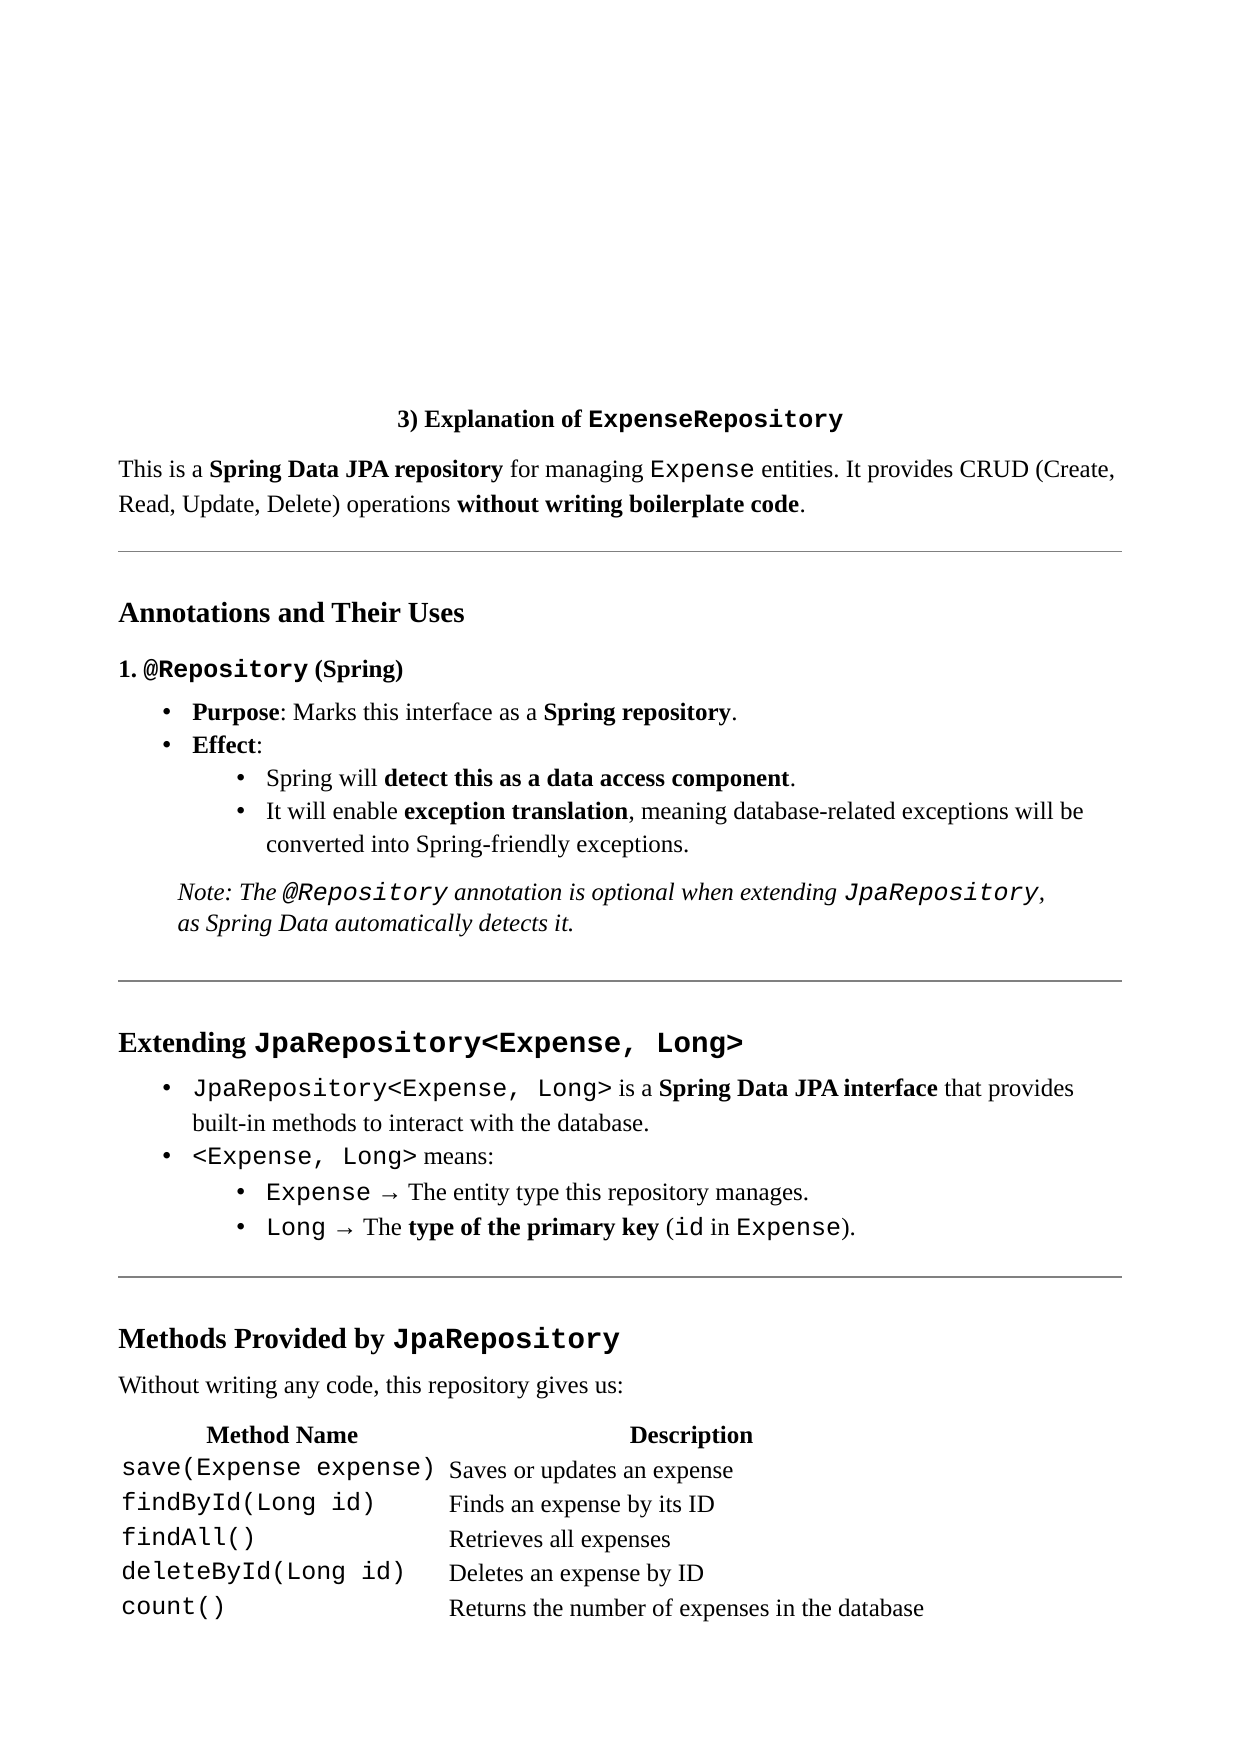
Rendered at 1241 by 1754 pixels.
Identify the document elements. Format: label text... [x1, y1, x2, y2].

subtitle Methods Provided by JpaRepository [118, 1321, 1122, 1357]
subtitle Annotations and Their Uses [118, 595, 1122, 629]
table_cell count() [118, 1590, 446, 1625]
list JpaRepository<Expense, Long> is a Spring Data JPA interface that provides built-in methods to interact with the database. [162, 1073, 1122, 1137]
list <Expense, Long> means: [162, 1141, 1122, 1172]
list Spring will detect this as a data access component. [236, 763, 1122, 792]
list Expense → The entity type this repository manages. [236, 1177, 1122, 1208]
table_cell Returns the number of expenses in the database [446, 1590, 937, 1625]
table_cell findById(Long id) [118, 1486, 446, 1521]
table_header Method Name [118, 1417, 446, 1452]
text Without writing any code, this repository gives us: [118, 1370, 1122, 1398]
table_cell Finds an expense by its ID [446, 1486, 937, 1521]
list It will enable exception translation, meaning database-related exceptions will be converted into Spring-friendly exceptions. [236, 796, 1122, 858]
list Long → The type of the primary key (id in Expense). [236, 1212, 1122, 1243]
subtitle 1. @Repository (Spring) [118, 654, 1122, 685]
table_cell Deletes an expense by ID [446, 1556, 937, 1590]
text This is a Spring Data JPA repository for managing Expense entities. It provides CRUD (Create, Read, Update, Delete) operations without writing boilerplate code. [118, 454, 1122, 518]
table_cell save(Expense expense) [118, 1452, 446, 1486]
text 3) Explanation of ExpenseRepository [118, 404, 1122, 434]
table_cell Saves or updates an expense [446, 1452, 937, 1486]
list Effect: [162, 730, 1122, 759]
table_header Description [446, 1417, 937, 1452]
table_cell deleteById(Long id) [118, 1556, 446, 1590]
table_cell findAll() [118, 1521, 446, 1556]
subtitle Extending JpaRepository<Expense, Long> [118, 1025, 1122, 1061]
text Note: The @Repository annotation is optional when extending JpaRepository, as Spring Data automatically detects it. [177, 877, 1063, 936]
list Purpose: Marks this interface as a Spring repository. [162, 697, 1122, 726]
table_cell Retrieves all expenses [446, 1521, 937, 1556]
